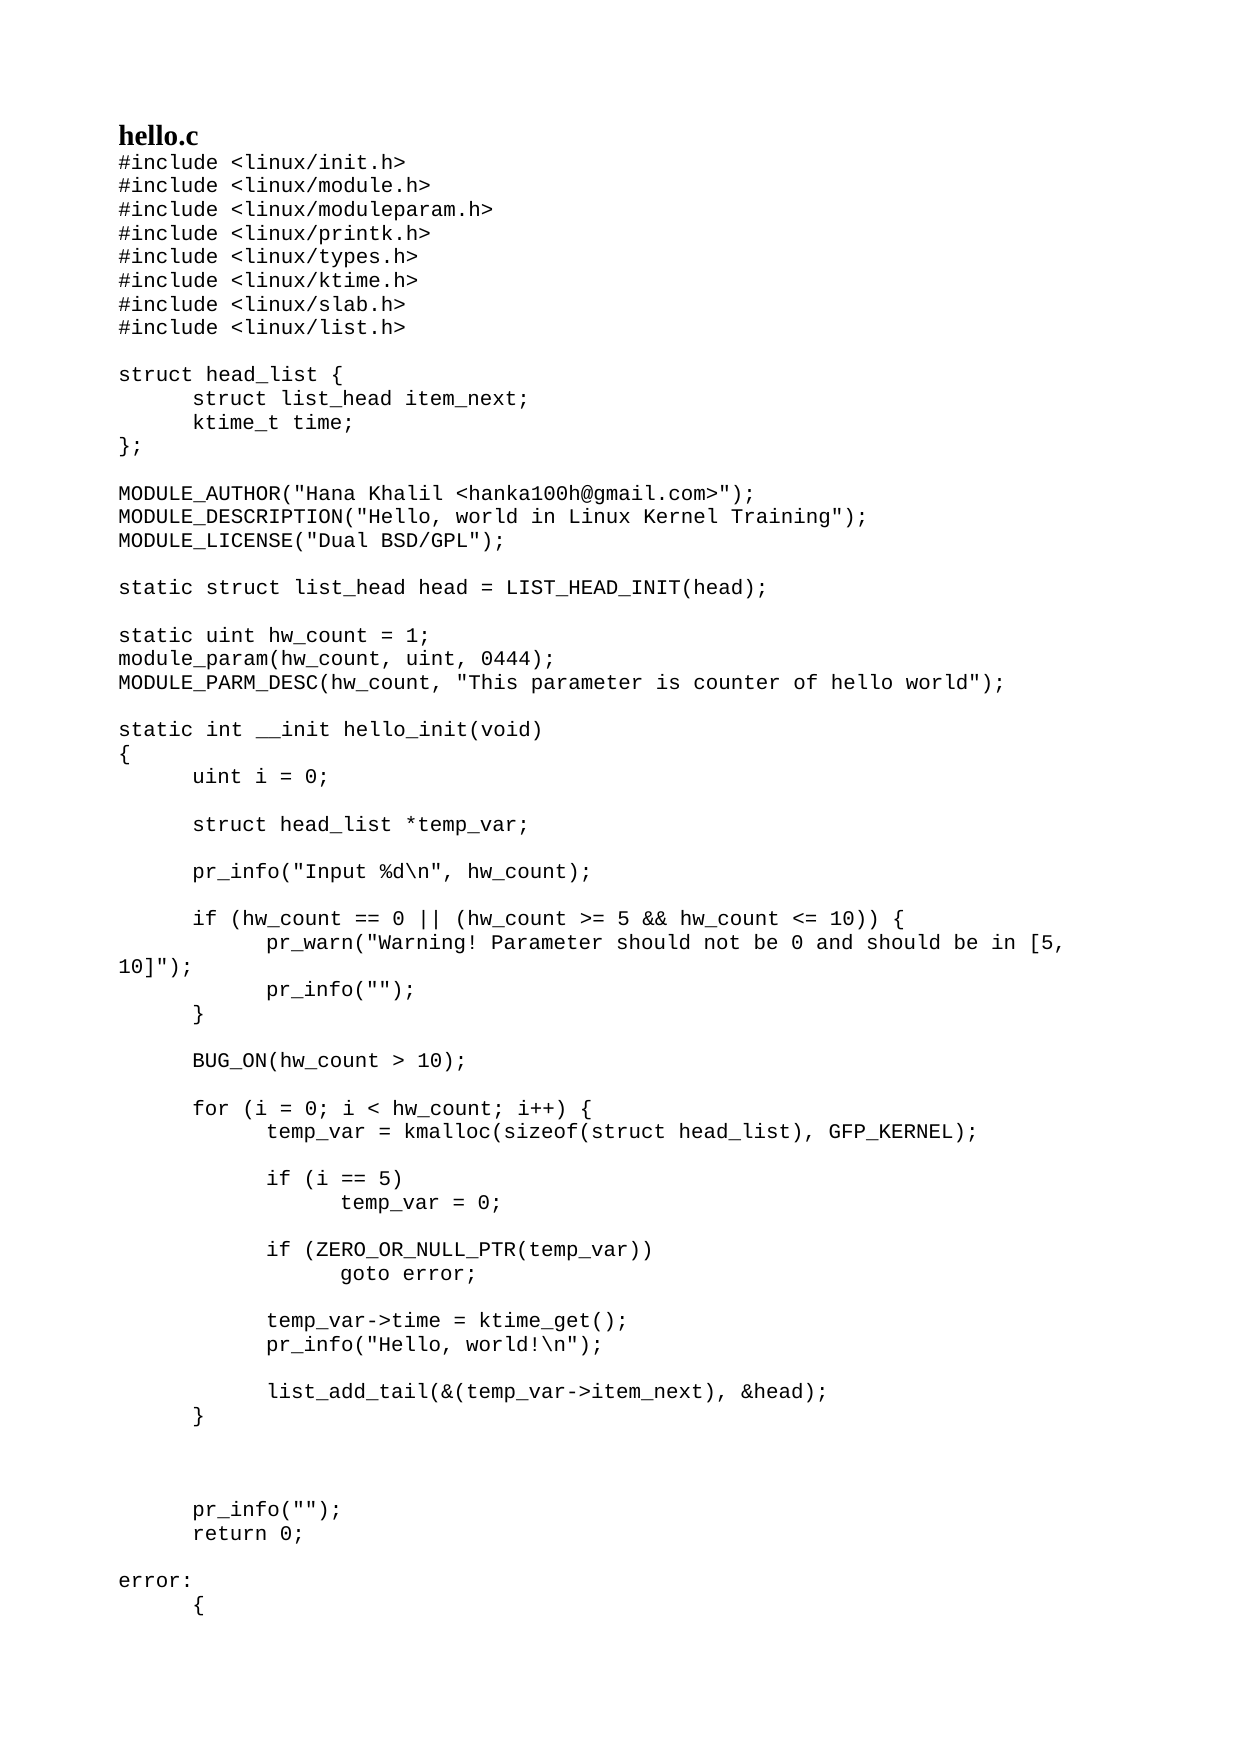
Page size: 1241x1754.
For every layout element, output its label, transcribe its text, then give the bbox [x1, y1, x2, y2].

text static int __init hello_init(void) [118, 719, 1122, 743]
text ktime_t time; [118, 412, 1122, 435]
text #include <linux/printk.h> [118, 223, 1122, 246]
text pr_info("Hello, world!\n"); [118, 1334, 1122, 1358]
text temp_var = kmalloc(sizeof(struct head_list), GFP_KERNEL); [118, 1121, 1122, 1145]
text static struct list_head head = LIST_HEAD_INIT(head); [118, 577, 1122, 601]
text uint i = 0; [118, 766, 1122, 790]
text } [118, 1405, 1122, 1428]
text temp_var = 0; [118, 1192, 1122, 1216]
text if (i == 5) [118, 1168, 1122, 1192]
text for (i = 0; i < hw_count; i++) { [118, 1097, 1122, 1121]
text module_param(hw_count, uint, 0444); [118, 648, 1122, 672]
text goto error; [118, 1263, 1122, 1287]
text list_add_tail(&(temp_var->item_next), &head); [118, 1381, 1122, 1405]
text temp_var->time = ktime_get(); [118, 1310, 1122, 1334]
text MODULE_LICENSE("Dual BSD/GPL"); [118, 530, 1122, 554]
text BUG_ON(hw_count > 10); [118, 1050, 1122, 1074]
text pr_info("Input %d\n", hw_count); [118, 861, 1122, 885]
text return 0; [118, 1523, 1122, 1547]
text struct list_head item_next; [118, 388, 1122, 412]
text MODULE_PARM_DESC(hw_count, "This parameter is counter of hello world"); [118, 672, 1122, 696]
text if (hw_count == 0 || (hw_count >= 5 && hw_count <= 10)) { [118, 908, 1122, 932]
text #include <linux/list.h> [118, 317, 1122, 341]
text pr_info(""); [118, 979, 1122, 1003]
text #include <linux/slab.h> [118, 293, 1122, 317]
text pr_info(""); [118, 1499, 1122, 1523]
text } [118, 1003, 1122, 1027]
text #include <linux/ktime.h> [118, 270, 1122, 293]
text struct head_list { [118, 364, 1122, 388]
text #include <linux/moduleparam.h> [118, 199, 1122, 223]
text static uint hw_count = 1; [118, 624, 1122, 648]
text { [118, 1594, 1122, 1618]
text pr_warn("Warning! Parameter should not be 0 and should be in [5, 10]"); [118, 932, 1122, 979]
text #include <linux/init.h> [118, 152, 1122, 175]
text #include <linux/types.h> [118, 246, 1122, 270]
text struct head_list *temp_var; [118, 814, 1122, 837]
text hello.c [118, 118, 1122, 152]
text error: [118, 1570, 1122, 1594]
text MODULE_DESCRIPTION("Hello, world in Linux Kernel Training"); [118, 506, 1122, 530]
text #include <linux/module.h> [118, 175, 1122, 199]
text if (ZERO_OR_NULL_PTR(temp_var)) [118, 1239, 1122, 1263]
text { [118, 743, 1122, 766]
text }; [118, 435, 1122, 459]
text MODULE_AUTHOR("Hana Khalil <hanka100h@gmail.com>"); [118, 483, 1122, 506]
